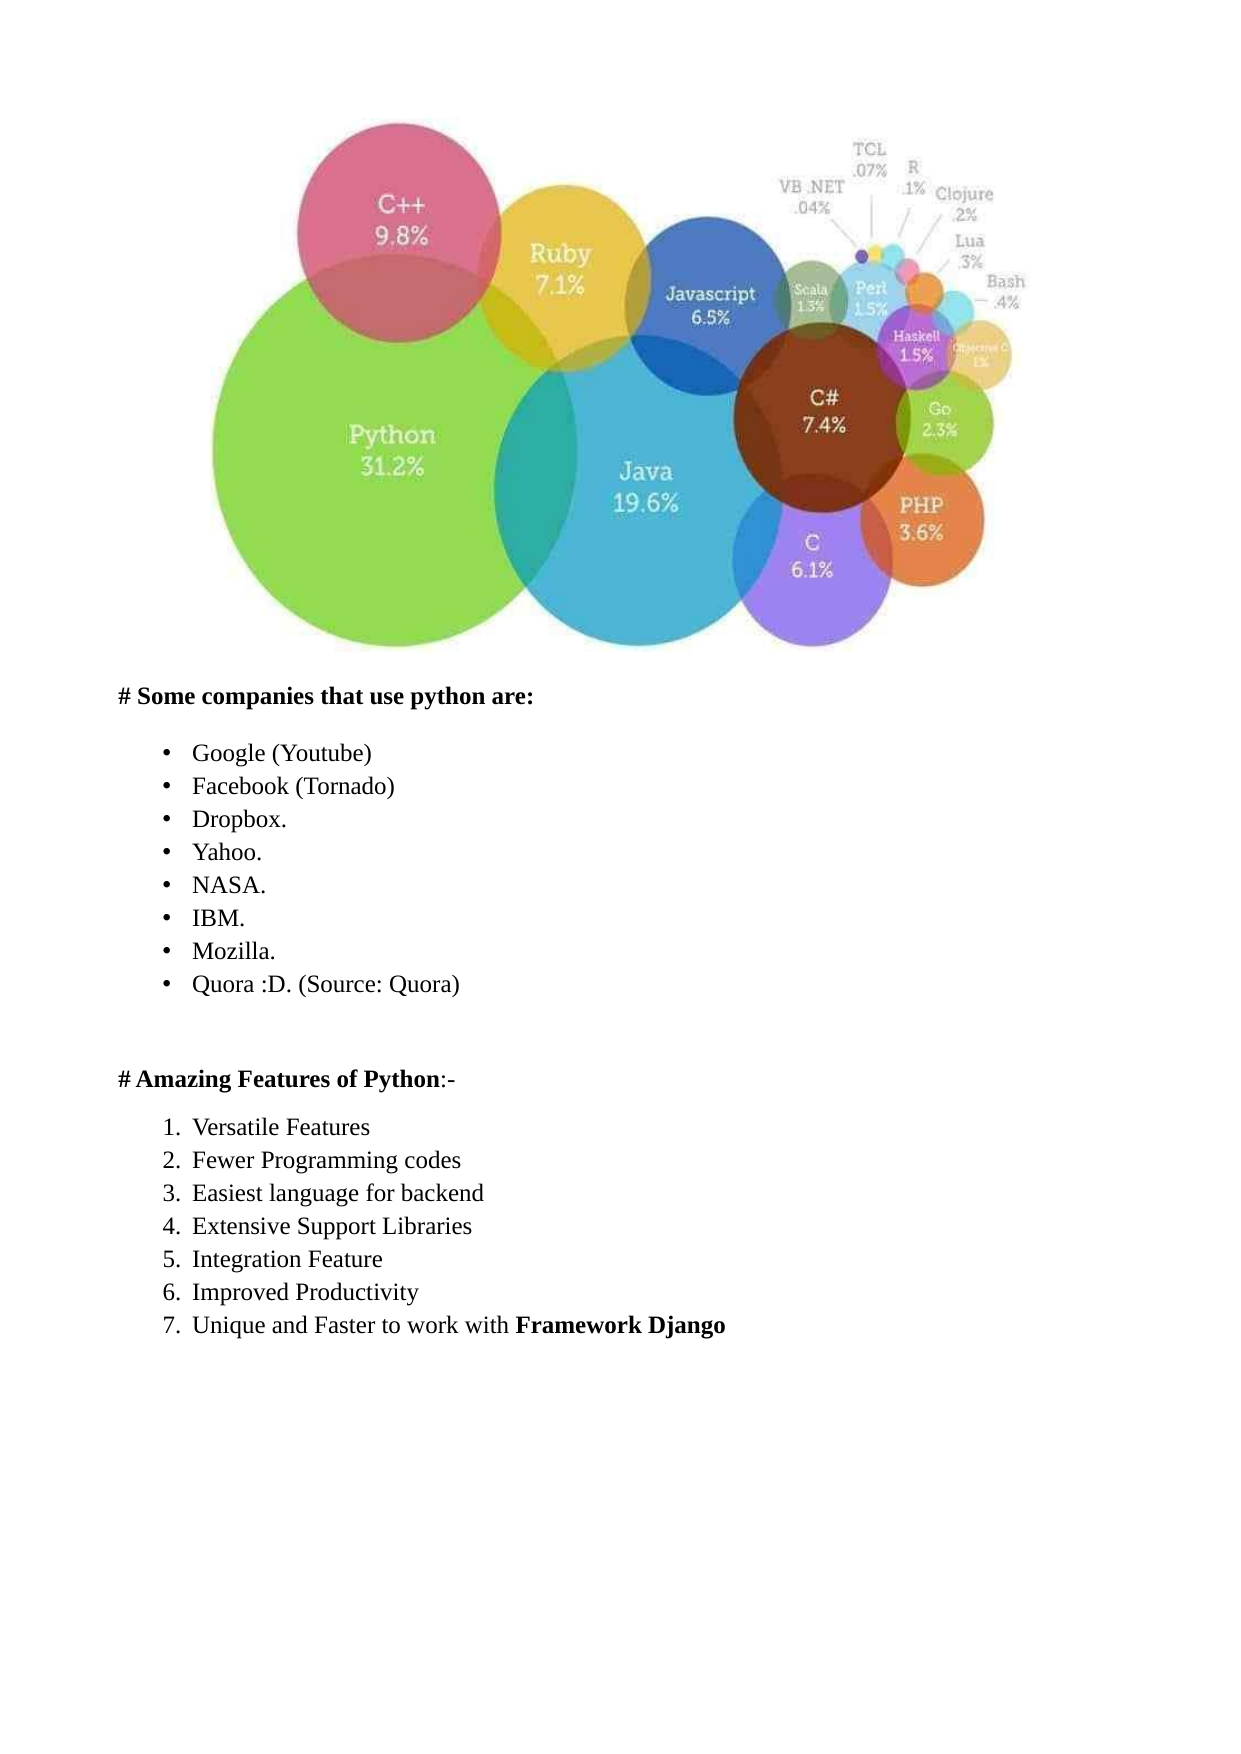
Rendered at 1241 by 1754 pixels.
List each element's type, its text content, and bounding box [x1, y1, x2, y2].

list Quora :D. (Source: Quora) [162, 969, 1122, 998]
list Extensive Support Libraries [162, 1211, 1122, 1240]
list Easiest language for backend [162, 1178, 1122, 1207]
list IBM. [162, 903, 1122, 932]
list NASA. [162, 870, 1122, 899]
text # Amazing Features of Python:- [118, 1064, 1122, 1093]
list Yahoo. [162, 837, 1122, 866]
list Fewer Programming codes [162, 1145, 1122, 1174]
picture [210, 118, 1030, 652]
list Versatile Features [162, 1112, 1122, 1141]
text # Some companies that use python are: [118, 681, 1122, 709]
list Improved Productivity [162, 1277, 1122, 1306]
list Unique and Faster to work with Framework Django [162, 1310, 1122, 1339]
list Mozilla. [162, 936, 1122, 965]
list Dropbox. [162, 804, 1122, 833]
list Integration Feature [162, 1244, 1122, 1273]
list Facebook (Tornado) [162, 771, 1122, 800]
list Google (Youtube) [162, 738, 1122, 767]
